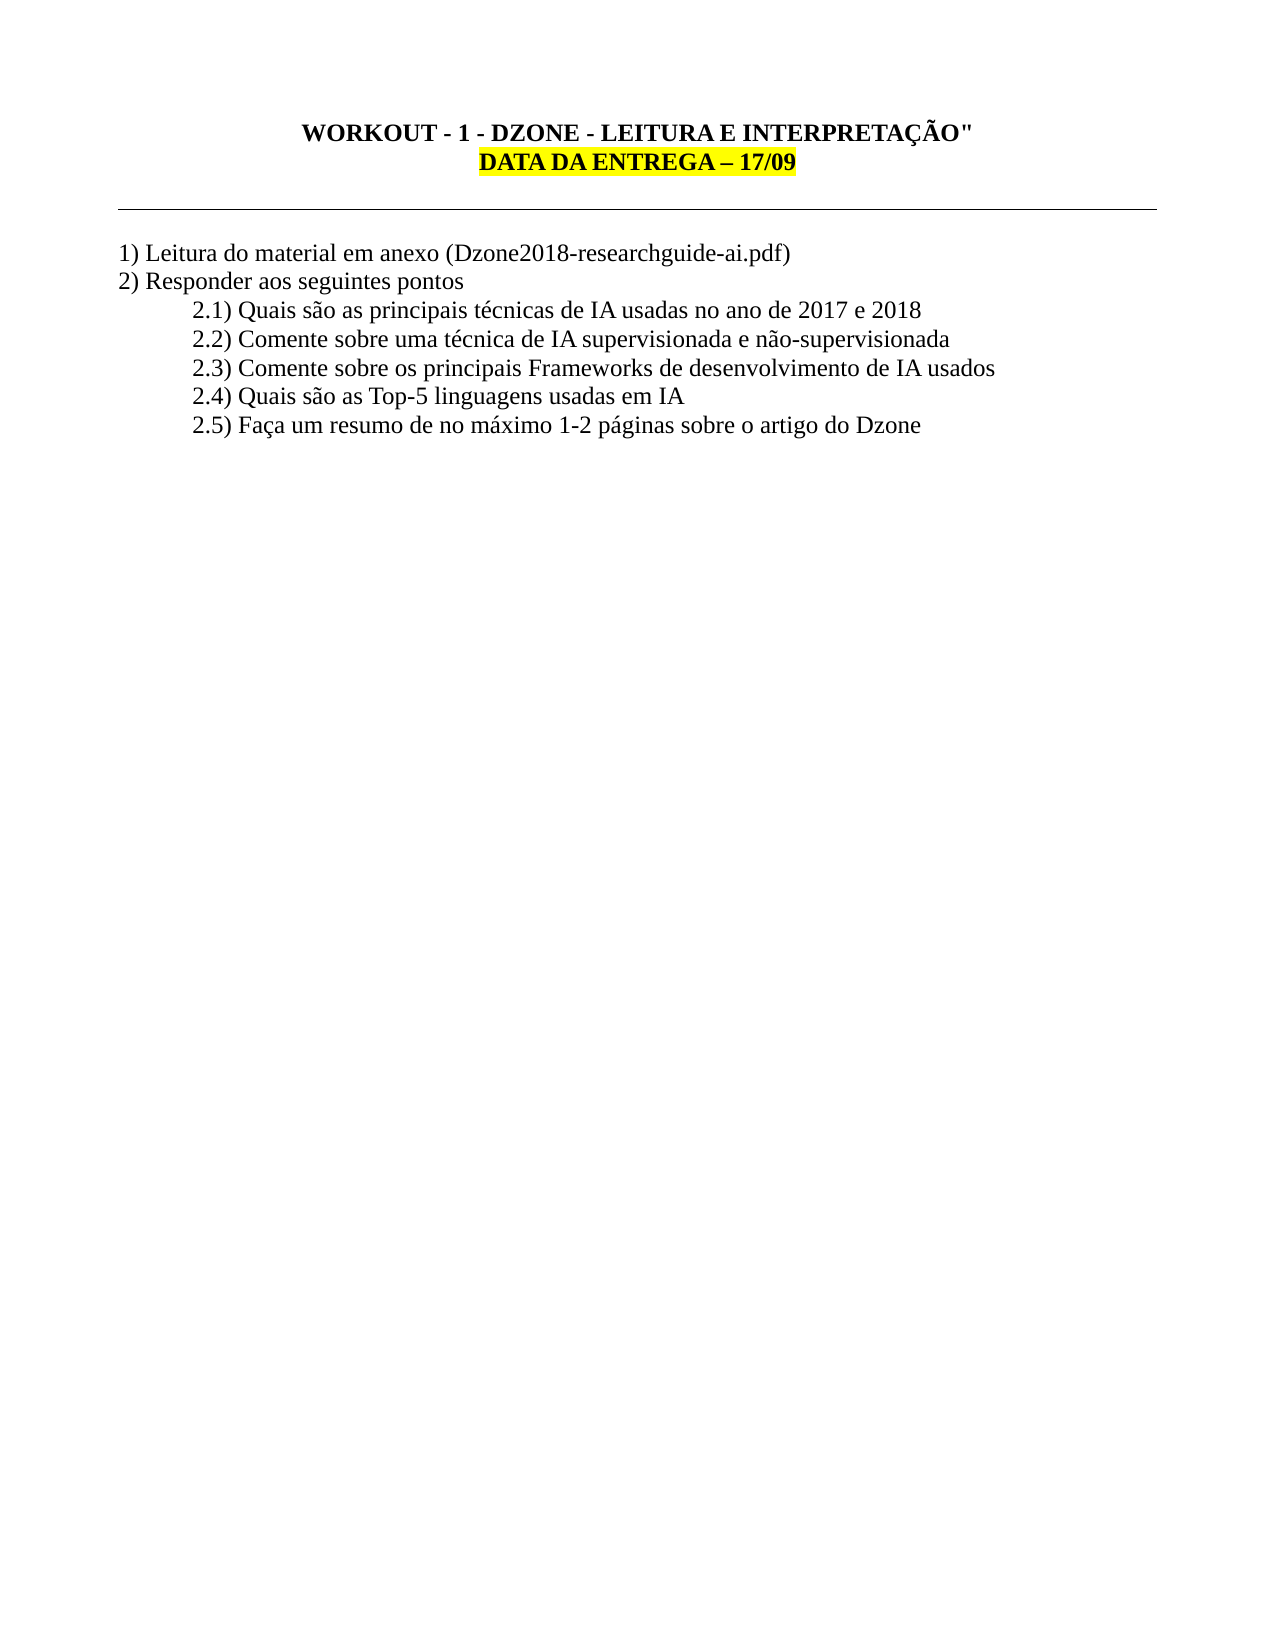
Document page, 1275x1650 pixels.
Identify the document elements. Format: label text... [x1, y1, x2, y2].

text 2) Responder aos seguintes pontos [118, 266, 1157, 295]
text 2.4) Quais são as Top-5 linguagens usadas em IA [192, 381, 1157, 410]
text DATA DA ENTREGA – 17/09 [118, 147, 1157, 176]
text 1) Leitura do material em anexo (Dzone2018-researchguide-ai.pdf) [118, 238, 1157, 266]
text 2.1) Quais são as principais técnicas de IA usadas no ano de 2017 e 2018 [192, 295, 1157, 324]
text 2.2) Comente sobre uma técnica de IA supervisionada e não-supervisionada [192, 324, 1157, 353]
text WORKOUT - 1 - DZONE - LEITURA E INTERPRETAÇÃO" [118, 118, 1157, 147]
text 2.5) Faça um resumo de no máximo 1-2 páginas sobre o artigo do Dzone [192, 410, 1157, 439]
text 2.3) Comente sobre os principais Frameworks de desenvolvimento de IA usados [192, 353, 1157, 381]
